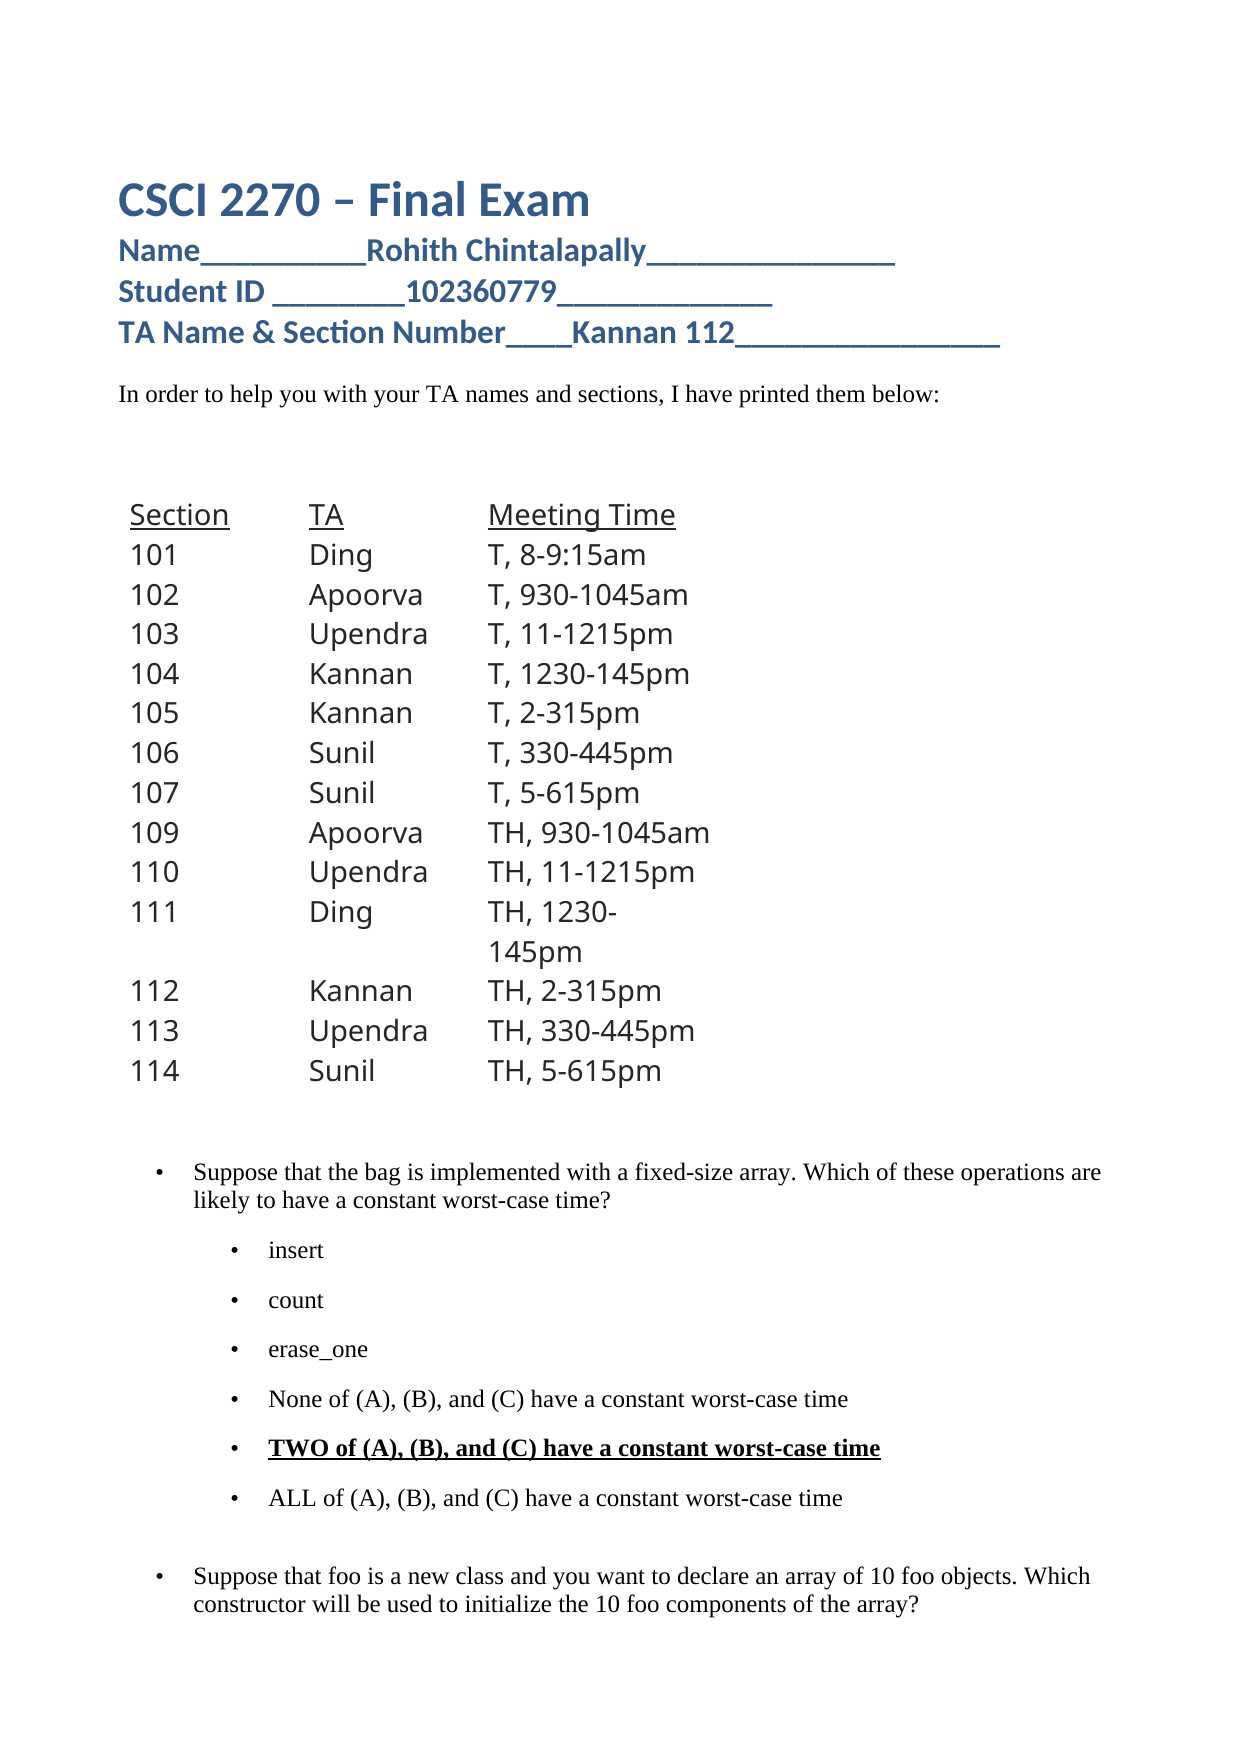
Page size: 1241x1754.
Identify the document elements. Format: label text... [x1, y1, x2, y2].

table_cell T, 11-1215pm [476, 614, 722, 653]
table_cell T, 330-445pm [476, 733, 722, 772]
list Suppose that foo is a new class and you want to declare an array of 10 foo objects. Which constructor will be used to initialize the 10 foo components of the array? [156, 1561, 1122, 1618]
table_cell 103 [118, 614, 297, 653]
table_cell Sunil [297, 1050, 476, 1090]
table_cell 109 [118, 812, 297, 852]
table_header Section [118, 494, 297, 534]
table_cell Apoorva [297, 812, 476, 852]
list insert [231, 1235, 1122, 1264]
table_cell TH, 2-315pm [476, 971, 722, 1010]
table_cell 113 [118, 1010, 297, 1050]
table_cell Upendra [297, 852, 476, 891]
table_cell Ding [297, 534, 476, 574]
table_cell 107 [118, 772, 297, 812]
table_cell Upendra [297, 1010, 476, 1050]
table_cell Sunil [297, 772, 476, 812]
list erase_one [231, 1334, 1122, 1363]
table_cell Ding [297, 891, 476, 971]
table_cell 114 [118, 1050, 297, 1090]
table_cell 112 [118, 971, 297, 1010]
table_cell 102 [118, 574, 297, 613]
table_cell 110 [118, 852, 297, 891]
table_cell TH, 1230-145pm [476, 891, 722, 971]
table_cell TH, 330-445pm [476, 1010, 722, 1050]
table_header Meeting Time [476, 494, 722, 534]
table_cell 104 [118, 653, 297, 693]
table_cell 101 [118, 534, 297, 574]
table_cell TH, 930-1045am [476, 812, 722, 852]
table_cell Kannan [297, 693, 476, 732]
table_cell T, 930-1045am [476, 574, 722, 613]
table_cell TH, 11-1215pm [476, 852, 722, 891]
table_cell T, 5-615pm [476, 772, 722, 812]
list Suppose that the bag is implemented with a fixed-size array. Which of these operations are likely to have a constant worst-case time? [156, 1157, 1122, 1214]
table_cell T, 2-315pm [476, 693, 722, 732]
table_cell 111 [118, 891, 297, 971]
table_cell T, 1230-145pm [476, 653, 722, 693]
table_cell T, 8-9:15am [476, 534, 722, 574]
list count [231, 1285, 1122, 1313]
text CSCI 2270 – Final Exam Name__________Rohith Chintalapally_______________ Student ID ________102360779_____________ TA Name & Section Number____Kannan 112________________ [118, 168, 1122, 351]
list TWO of (A), (B), and (C) have a constant worst-case time [231, 1433, 1122, 1462]
table_cell Kannan [297, 971, 476, 1010]
table_cell TH, 5-615pm [476, 1050, 722, 1090]
text In order to help you with your TA names and sections, I have printed them below: [118, 379, 1122, 494]
list None of (A), (B), and (C) have a constant worst-case time [231, 1384, 1122, 1413]
table_cell Kannan [297, 653, 476, 693]
table_cell Apoorva [297, 574, 476, 613]
table_cell Upendra [297, 614, 476, 653]
table_header TA [297, 494, 476, 534]
table_cell Sunil [297, 733, 476, 772]
table_cell 105 [118, 693, 297, 732]
list ALL of (A), (B), and (C) have a constant worst-case time [231, 1483, 1122, 1540]
table_cell 106 [118, 733, 297, 772]
